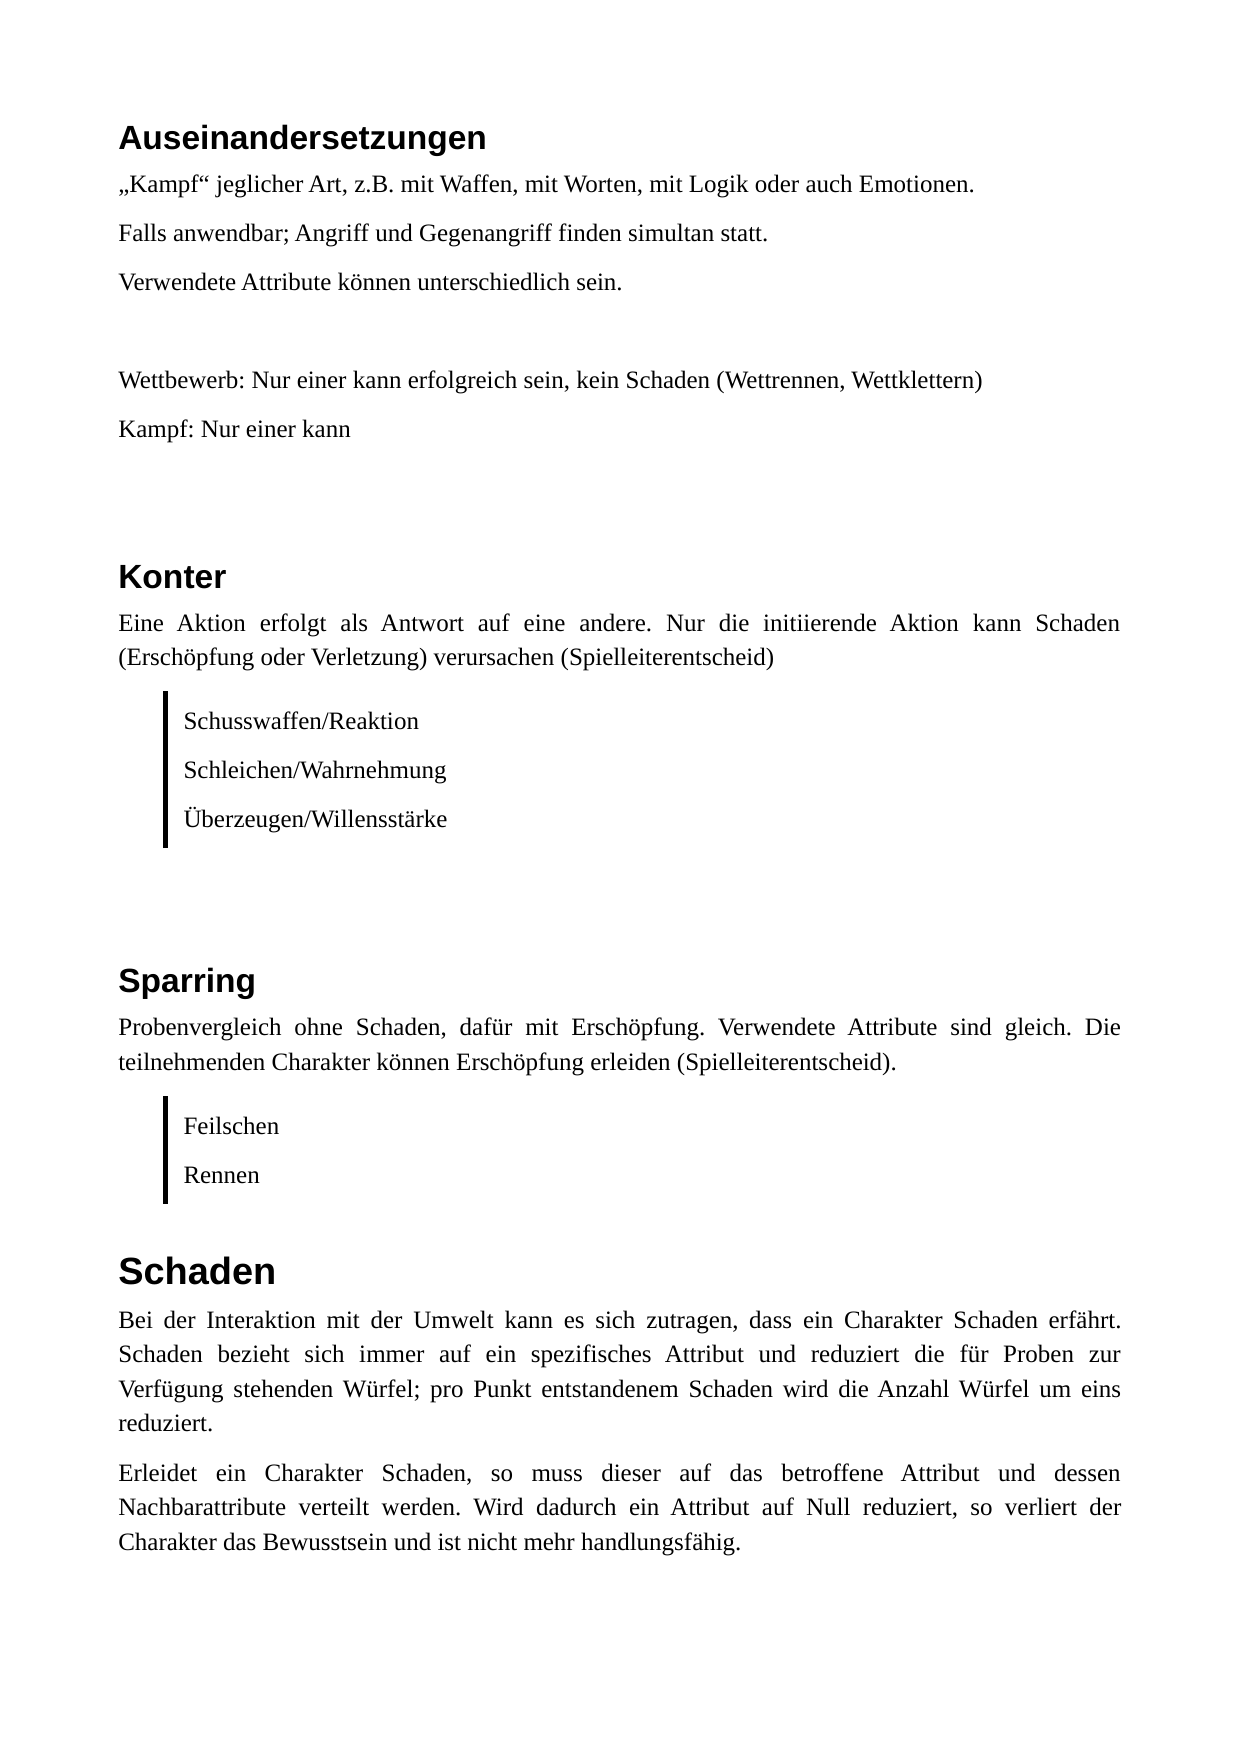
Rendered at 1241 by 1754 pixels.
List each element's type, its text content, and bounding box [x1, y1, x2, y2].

text „Kampf“ jeglicher Art, z.B. mit Waffen, mit Worten, mit Logik oder auch Emotionen. [118, 169, 1122, 198]
subtitle Auseinandersetzungen [118, 118, 1122, 157]
text Wettbewerb: Nur einer kann erfolgreich sein, kein Schaden (Wettrennen, Wettklettern) [118, 366, 1122, 394]
text Bei der Interaktion mit der Umwelt kann es sich zutragen, dass ein Charakter Schaden erfährt. Schaden bezieht sich immer auf ein spezifisches Attribut und reduziert die für Proben zur Verfügung stehenden Würfel; pro Punkt entstandenem Schaden wird die Anzahl Würfel um eins reduziert. [118, 1305, 1122, 1437]
text Eine Aktion erfolgt als Antwort auf eine andere. Nur die initiierende Aktion kann Schaden (Erschöpfung oder Verletzung) verursachen (Spielleiterentscheid) [118, 608, 1122, 671]
text Schleichen/Wahrnehmung [168, 740, 1122, 784]
text Kampf: Nur einer kann [118, 414, 1122, 443]
text Erleidet ein Charakter Schaden, so muss dieser auf das betroffene Attribut und dessen Nachbarattribute verteilt werden. Wird dadurch ein Attribut auf Null reduziert, so verliert der Charakter das Bewusstsein und ist nicht mehr handlungsfähig. [118, 1458, 1122, 1555]
subtitle Schaden [118, 1249, 1122, 1293]
text Überzeugen/Willensstärke [168, 789, 1122, 848]
text Probenvergleich ohne Schaden, dafür mit Erschöpfung. Verwendete Attribute sind gleich. Die teilnehmenden Charakter können Erschöpfung erleiden (Spielleiterentscheid). [118, 1012, 1122, 1076]
text Verwendete Attribute können unterschiedlich sein. [118, 267, 1122, 296]
text Feilschen [168, 1096, 1122, 1139]
subtitle Konter [118, 556, 1122, 595]
text Rennen [168, 1145, 1122, 1204]
subtitle Sparring [118, 961, 1122, 1000]
text Schusswaffen/Reaktion [168, 691, 1122, 735]
text Falls anwendbar; Angriff und Gegenangriff finden simultan statt. [118, 218, 1122, 247]
